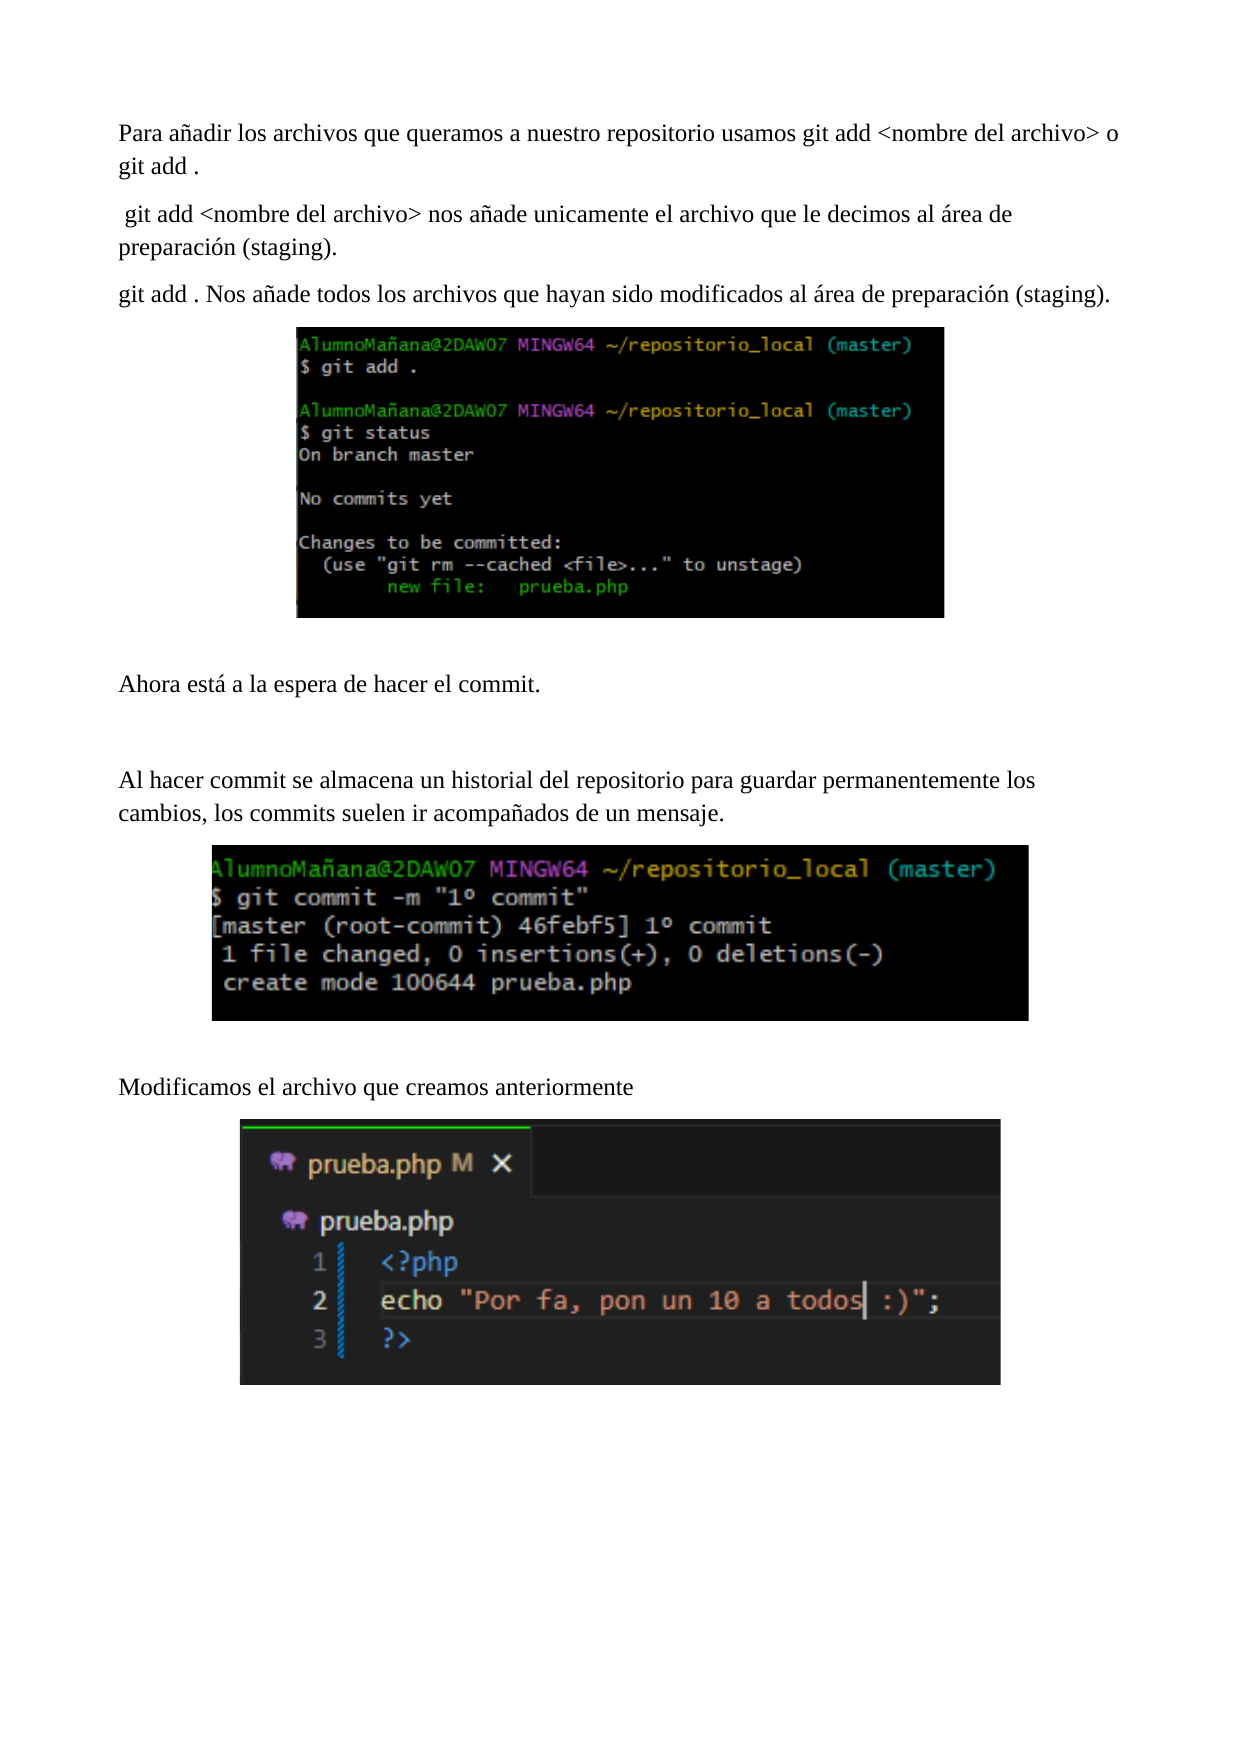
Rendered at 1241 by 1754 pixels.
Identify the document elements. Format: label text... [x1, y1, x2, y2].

text Modificamos el archivo que creamos anteriormente [118, 1072, 1122, 1101]
text git add . Nos añade todos los archivos que hayan sido modificados al área de preparación (staging). [118, 279, 1122, 308]
picture [239, 1119, 1001, 1385]
picture [211, 845, 1029, 1021]
text Al hacer commit se almacena un historial del repositorio para guardar permanentemente los cambios, los commits suelen ir acompañados de un mensaje. [118, 765, 1122, 826]
text git add <nombre del archivo> nos añade unicamente el archivo que le decimos al área de preparación (staging). [118, 199, 1122, 261]
text Ahora está a la espera de hacer el commit. [118, 669, 1122, 698]
picture [296, 327, 945, 618]
text Para añadir los archivos que queramos a nuestro repositorio usamos git add <nombre del archivo> o git add . [118, 118, 1122, 180]
